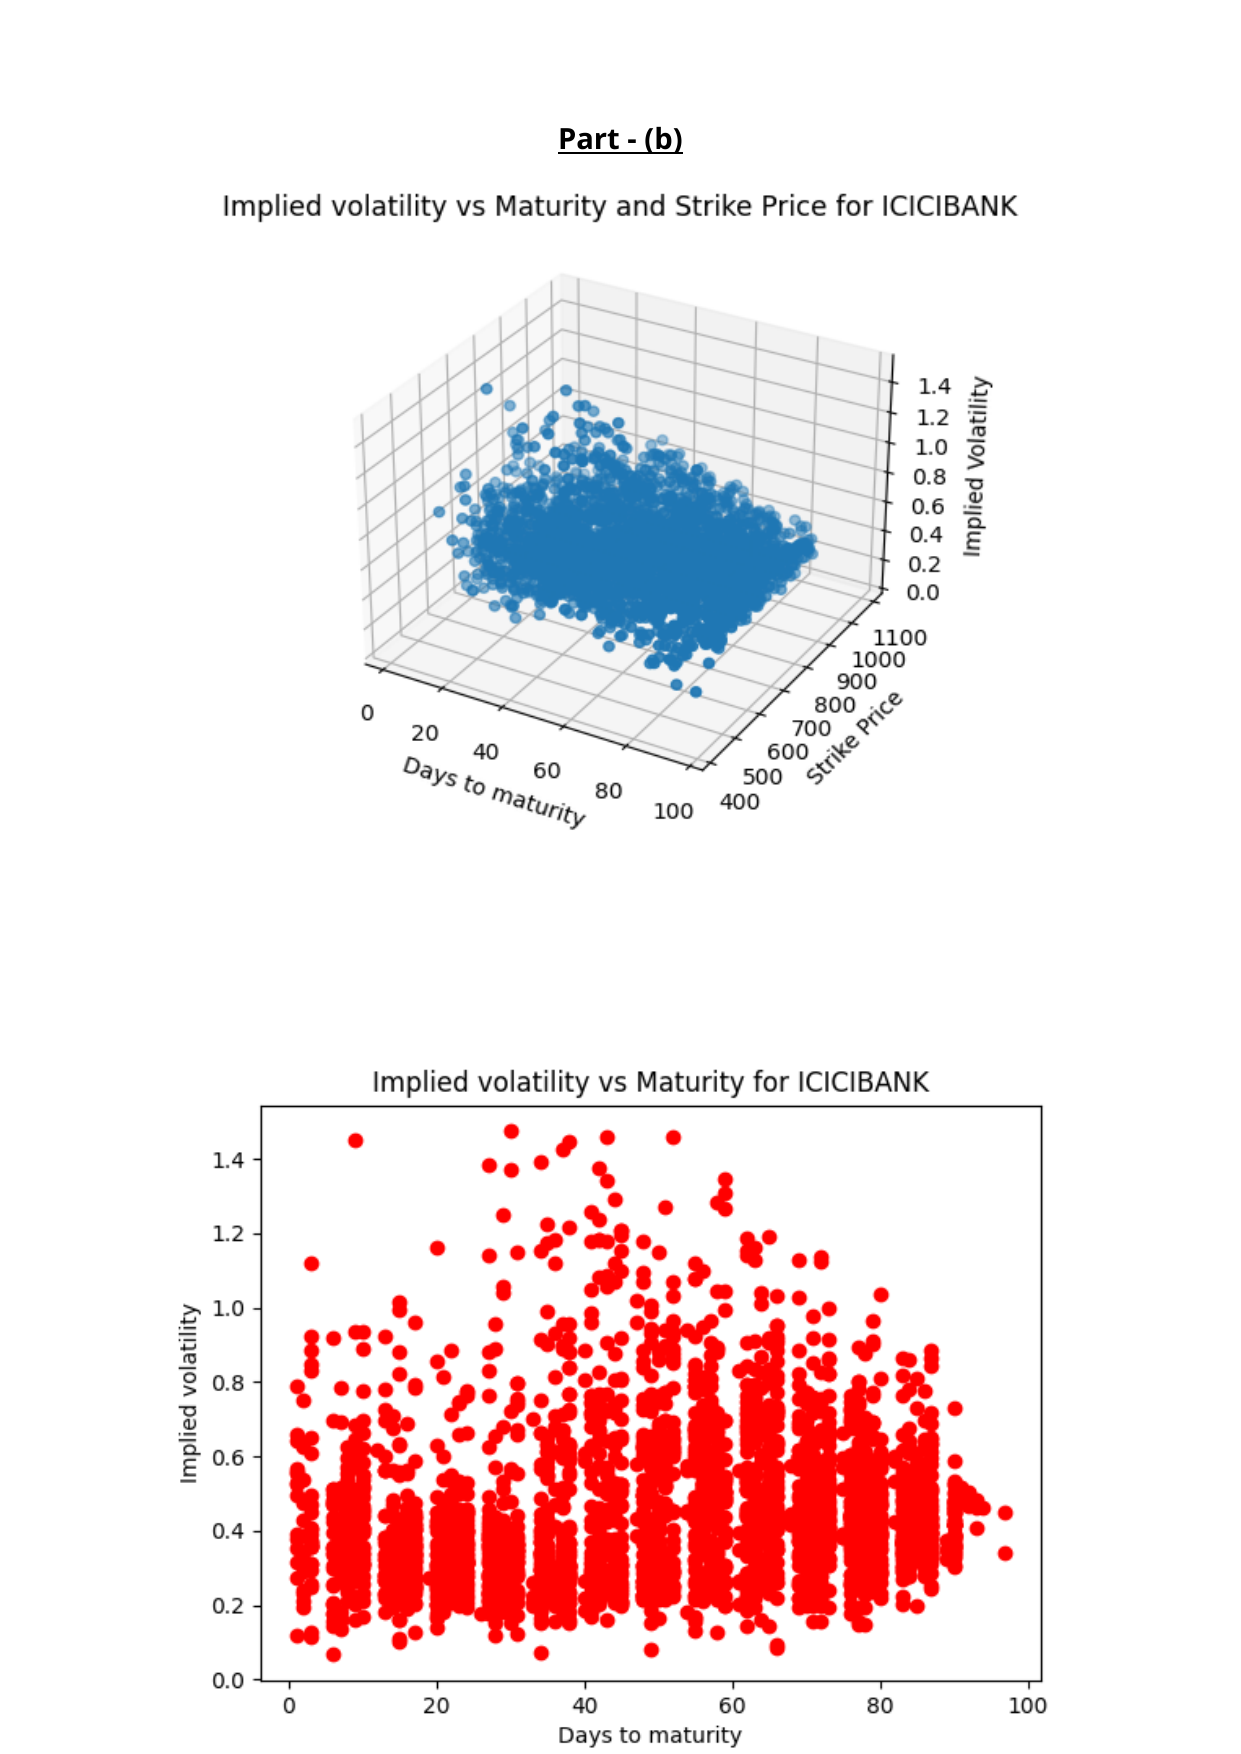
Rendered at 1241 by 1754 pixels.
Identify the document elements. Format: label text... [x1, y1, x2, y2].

text Part - (b) [118, 118, 1122, 158]
picture [168, 1053, 1060, 1754]
picture [122, 177, 1043, 880]
